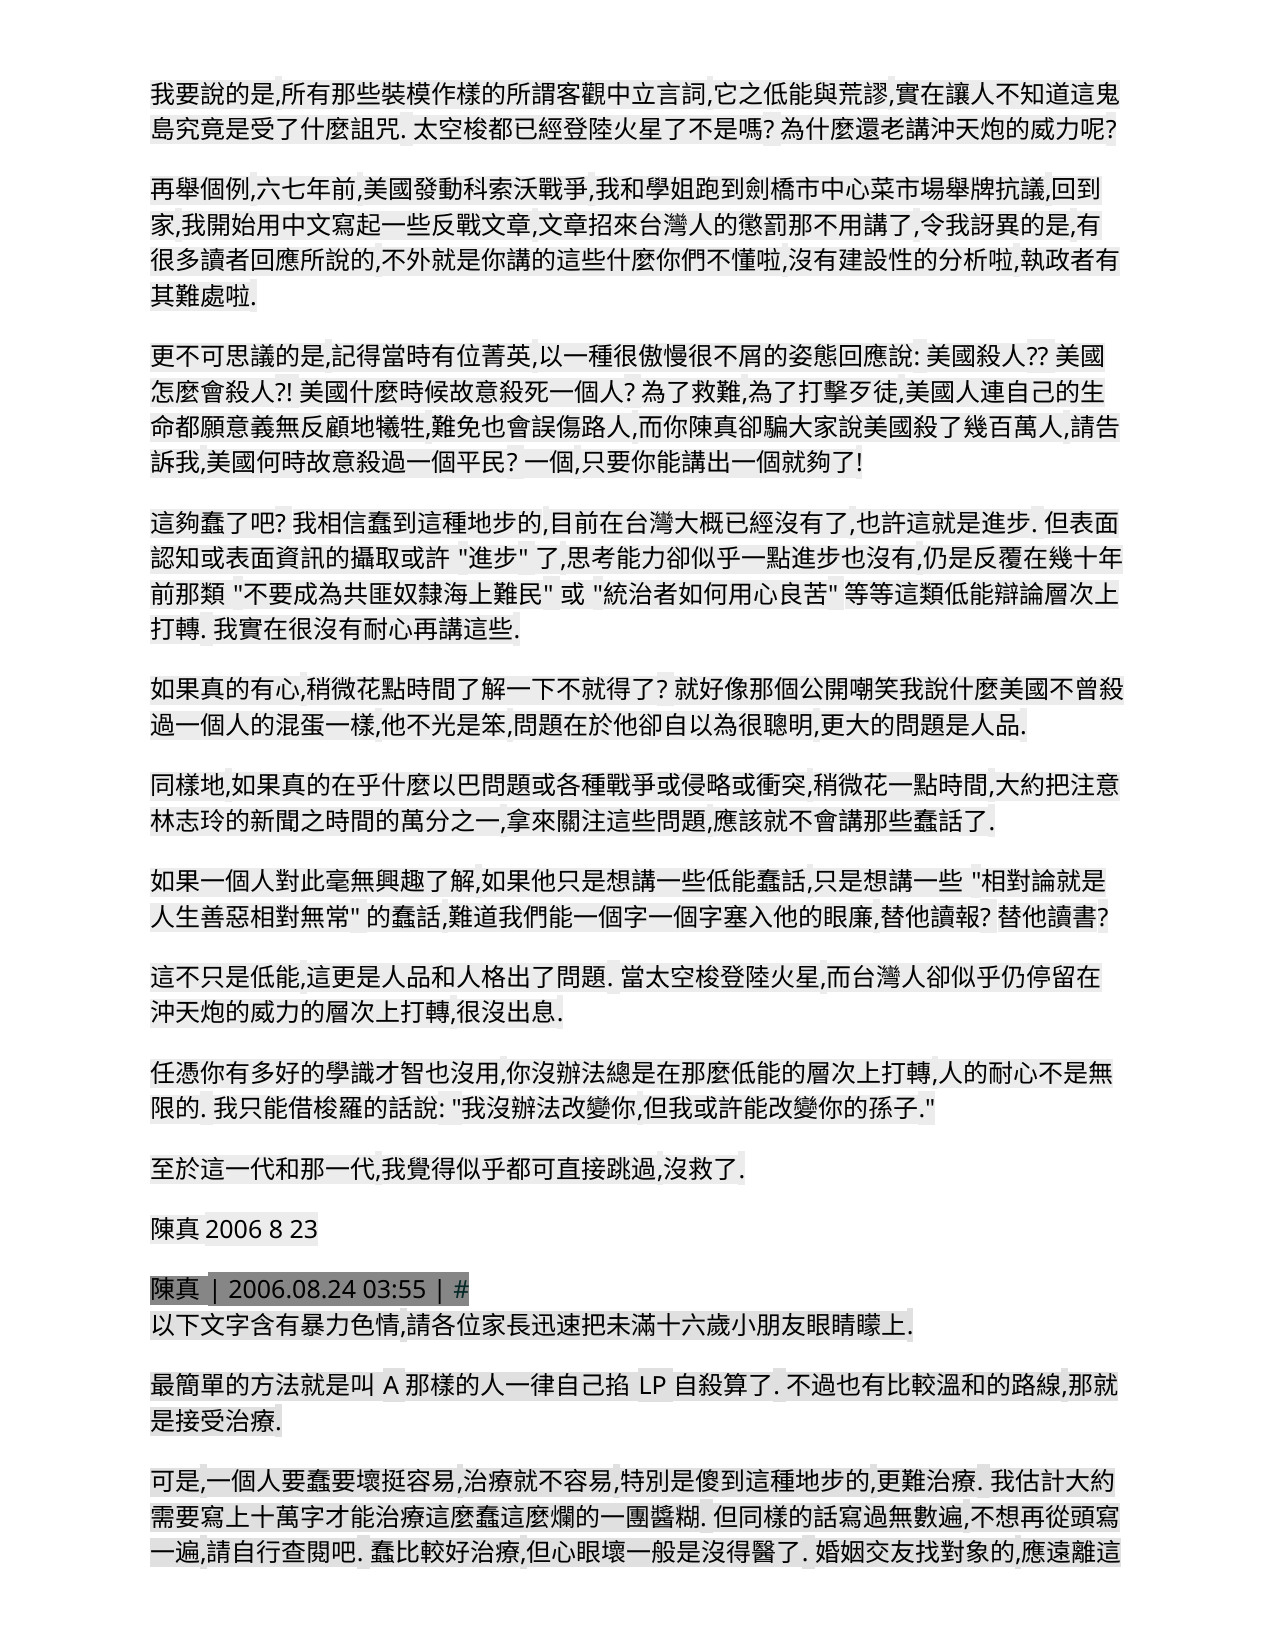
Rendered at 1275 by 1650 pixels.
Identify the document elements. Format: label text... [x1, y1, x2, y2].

text 以下文字含有暴力色情,請各位家長迅速把未滿十六歲小朋友眼睛矇上. [150, 1306, 1125, 1342]
text 再舉個例,六七年前,美國發動科索沃戰爭,我和學姐跑到劍橋市中心菜市場舉牌抗議,回到家,我開始用中文寫起一些反戰文章,文章招來台灣人的懲罰那不用講了,令我訝異的是,有很多讀者回應所說的,不外就是你講的這些什麼你們不懂啦,沒有建設性的分析啦,執政者有其難處啦. [150, 171, 1125, 312]
text 任憑你有多好的學識才智也沒用,你沒辦法總是在那麼低能的層次上打轉,人的耐心不是無限的. 我只能借梭羅的話說: "我沒辦法改變你,但我或許能改變你的孫子." [150, 1054, 1125, 1125]
text 陳真2006 8 23 [150, 1210, 1125, 1246]
text 同樣地,如果真的在乎什麼以巴問題或各種戰爭或侵略或衝突,稍微花一點時間,大約把注意林志玲的新聞之時間的萬分之一,拿來關注這些問題,應該就不會講那些蠢話了. [150, 767, 1125, 837]
text 最簡單的方法就是叫 A 那樣的人一律自己掐 LP 自殺算了. 不過也有比較溫和的路線,那就是接受治療. [150, 1367, 1125, 1437]
text 這夠蠢了吧? 我相信蠢到這種地步的,目前在台灣大概已經沒有了,也許這就是進步. 但表面認知或表面資訊的攝取或許 "進步" 了,思考能力卻似乎一點進步也沒有,仍是反覆在幾十年前那類 "不要成為共匪奴隸海上難民" 或 "統治者如何用心良苦" 等等這類低能辯論層次上打轉. 我實在很沒有耐心再講這些. [150, 504, 1125, 646]
text 至於這一代和那一代,我覺得似乎都可直接跳過,沒救了. [150, 1150, 1125, 1185]
text 如果一個人對此毫無興趣了解,如果他只是想講一些低能蠢話,只是想講一些 "相對論就是人生善惡相對無常" 的蠢話,難道我們能一個字一個字塞入他的眼廉,替他讀報? 替他讀書? [150, 862, 1125, 933]
text 陳真 | 2006.08.24 03:55 | # [150, 1271, 1125, 1306]
text 這不只是低能,這更是人品和人格出了問題. 當太空梭登陸火星,而台灣人卻似乎仍停留在沖天炮的威力的層次上打轉,很沒出息. [150, 958, 1125, 1029]
text 可是,一個人要蠢要壞挺容易,治療就不容易,特別是傻到這種地步的,更難治療. 我估計大約需要寫上十萬字才能治療這麼蠢這麼爛的一團醬糊. 但同樣的話寫過無數遍,不想再從頭寫一遍,請自行查閱吧. 蠢比較好治療,但心眼壞一般是沒得醫了. 婚姻交友找對象的,應遠離這 [150, 1462, 1125, 1569]
text 如果真的有心,稍微花點時間了解一下不就得了? 就好像那個公開嘲笑我說什麼美國不曾殺過一個人的混蛋一樣,他不光是笨,問題在於他卻自以為很聰明,更大的問題是人品. [150, 671, 1125, 742]
text 我要說的是,所有那些裝模作樣的所謂客觀中立言詞,它之低能與荒謬,實在讓人不知道這鬼島究竟是受了什麼詛咒. 太空梭都已經登陸火星了不是嗎? 為什麼還老講沖天炮的威力呢? [150, 75, 1125, 146]
text 更不可思議的是,記得當時有位菁英,以一種很傲慢很不屑的姿態回應說: 美國殺人?? 美國怎麼會殺人?! 美國什麼時候故意殺死一個人? 為了救難,為了打擊歹徒,美國人連自己的生命都願意義無反顧地犧牲,難免也會誤傷路人,而你陳真卻騙大家說美國殺了幾百萬人,請告訴我,美國何時故意殺過一個平民? 一個,只要你能講出一個就夠了! [150, 337, 1125, 479]
